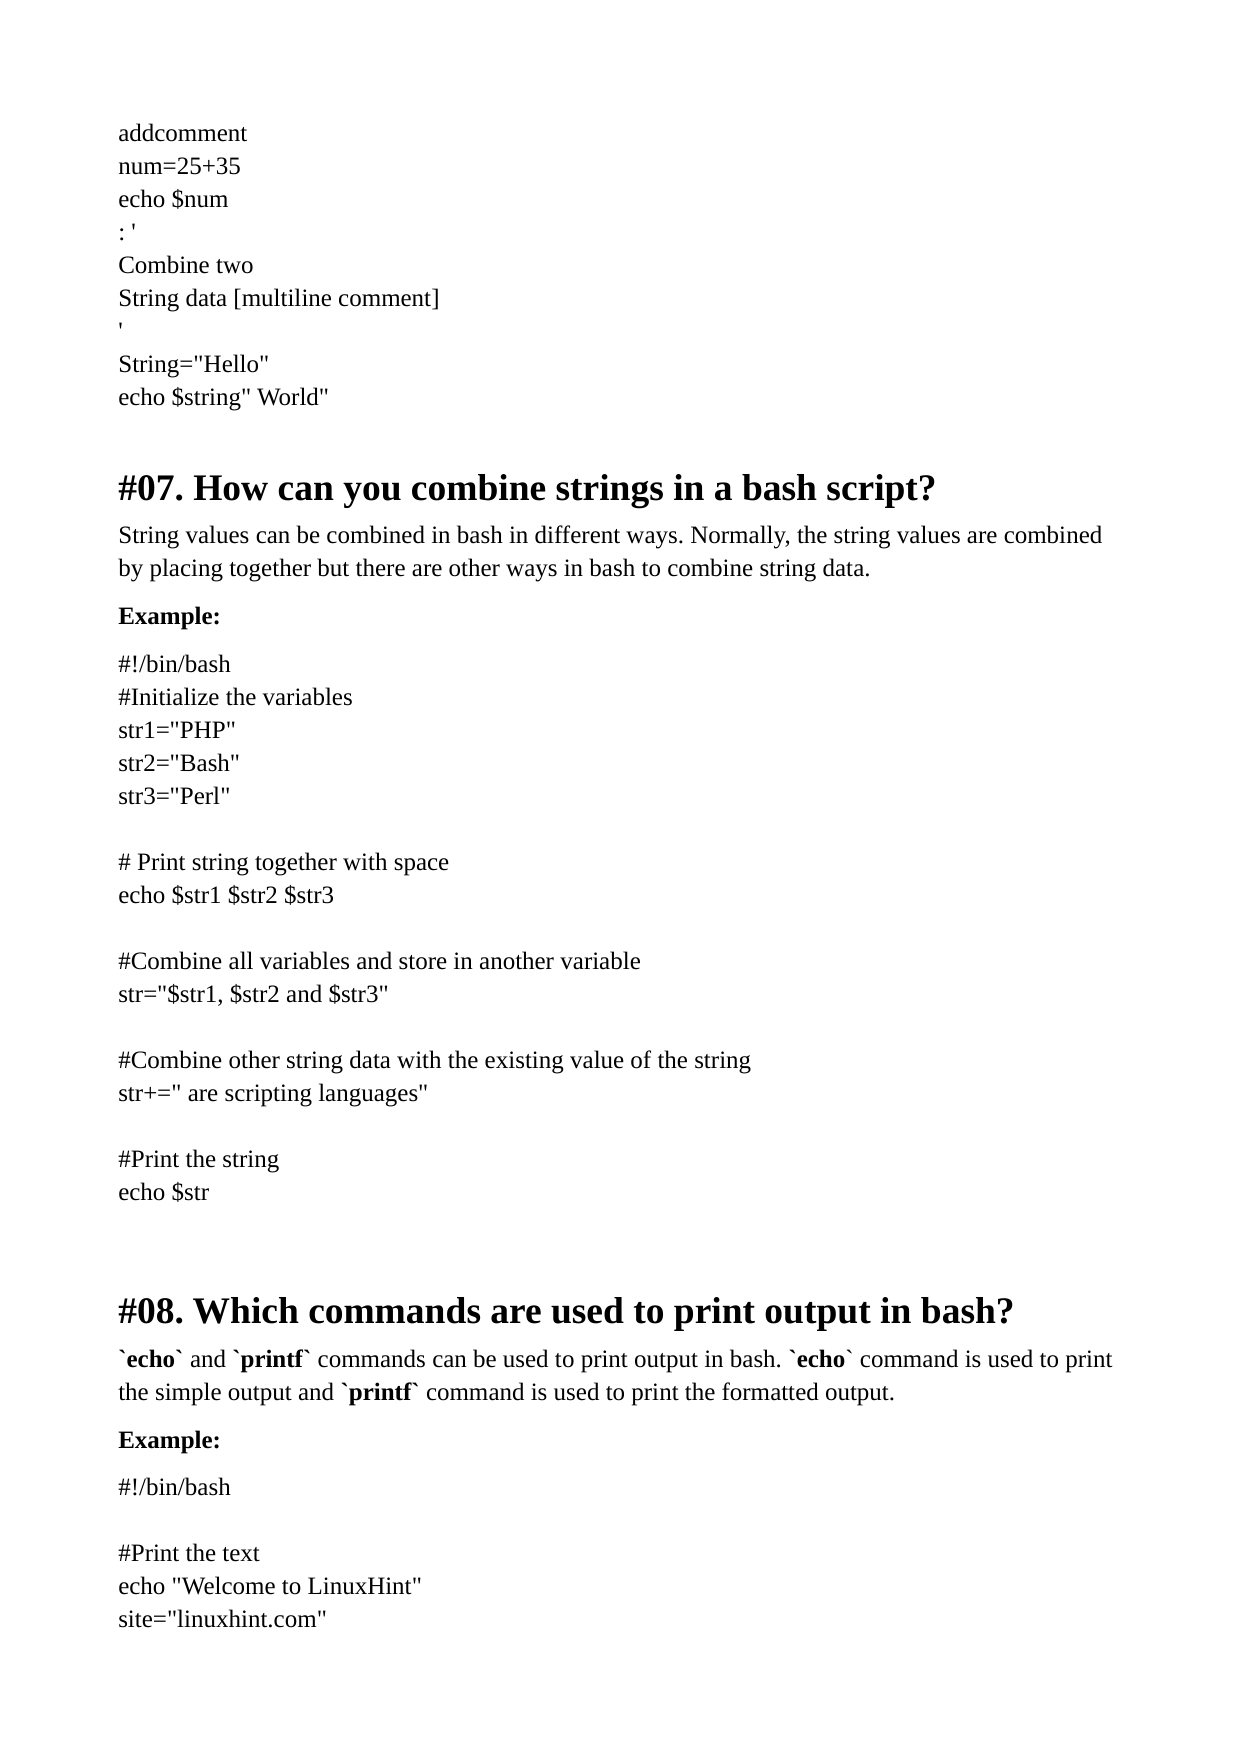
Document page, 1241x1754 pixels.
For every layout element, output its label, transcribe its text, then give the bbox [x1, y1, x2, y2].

text Example: [118, 601, 1122, 630]
subtitle #08. Which commands are used to print output in bash? [118, 1288, 1122, 1332]
subtitle #07. How can you combine strings in a bash script? [118, 465, 1122, 508]
text #!/bin/bash #Initialize the variables str1="PHP" str2="Bash" str3="Perl" # Print string together with space echo $str1 $str2 $str3 #Combine all variables and store in another variable str="$str1, $str2 and $str3" #Combine other string data with the existing value of the string str+=" are scripting languages" #Print the string echo $str [118, 649, 1122, 1206]
text String values can be combined in bash in different ways. Normally, the string values are combined by placing together but there are other ways in bash to combine string data. [118, 521, 1122, 582]
text `echo` and `printf` commands can be used to print output in bash. `echo` command is used to print the simple output and `printf` command is used to print the formatted output. [118, 1344, 1122, 1406]
text Example: [118, 1425, 1122, 1453]
text addcomment num=25+35 echo $num : ' Combine two String data [multiline comment] ' String="Hello" echo $string" World" [118, 118, 1122, 411]
text #!/bin/bash #Print the text echo "Welcome to LinuxHint" site="linuxhint.com" [118, 1472, 1122, 1633]
